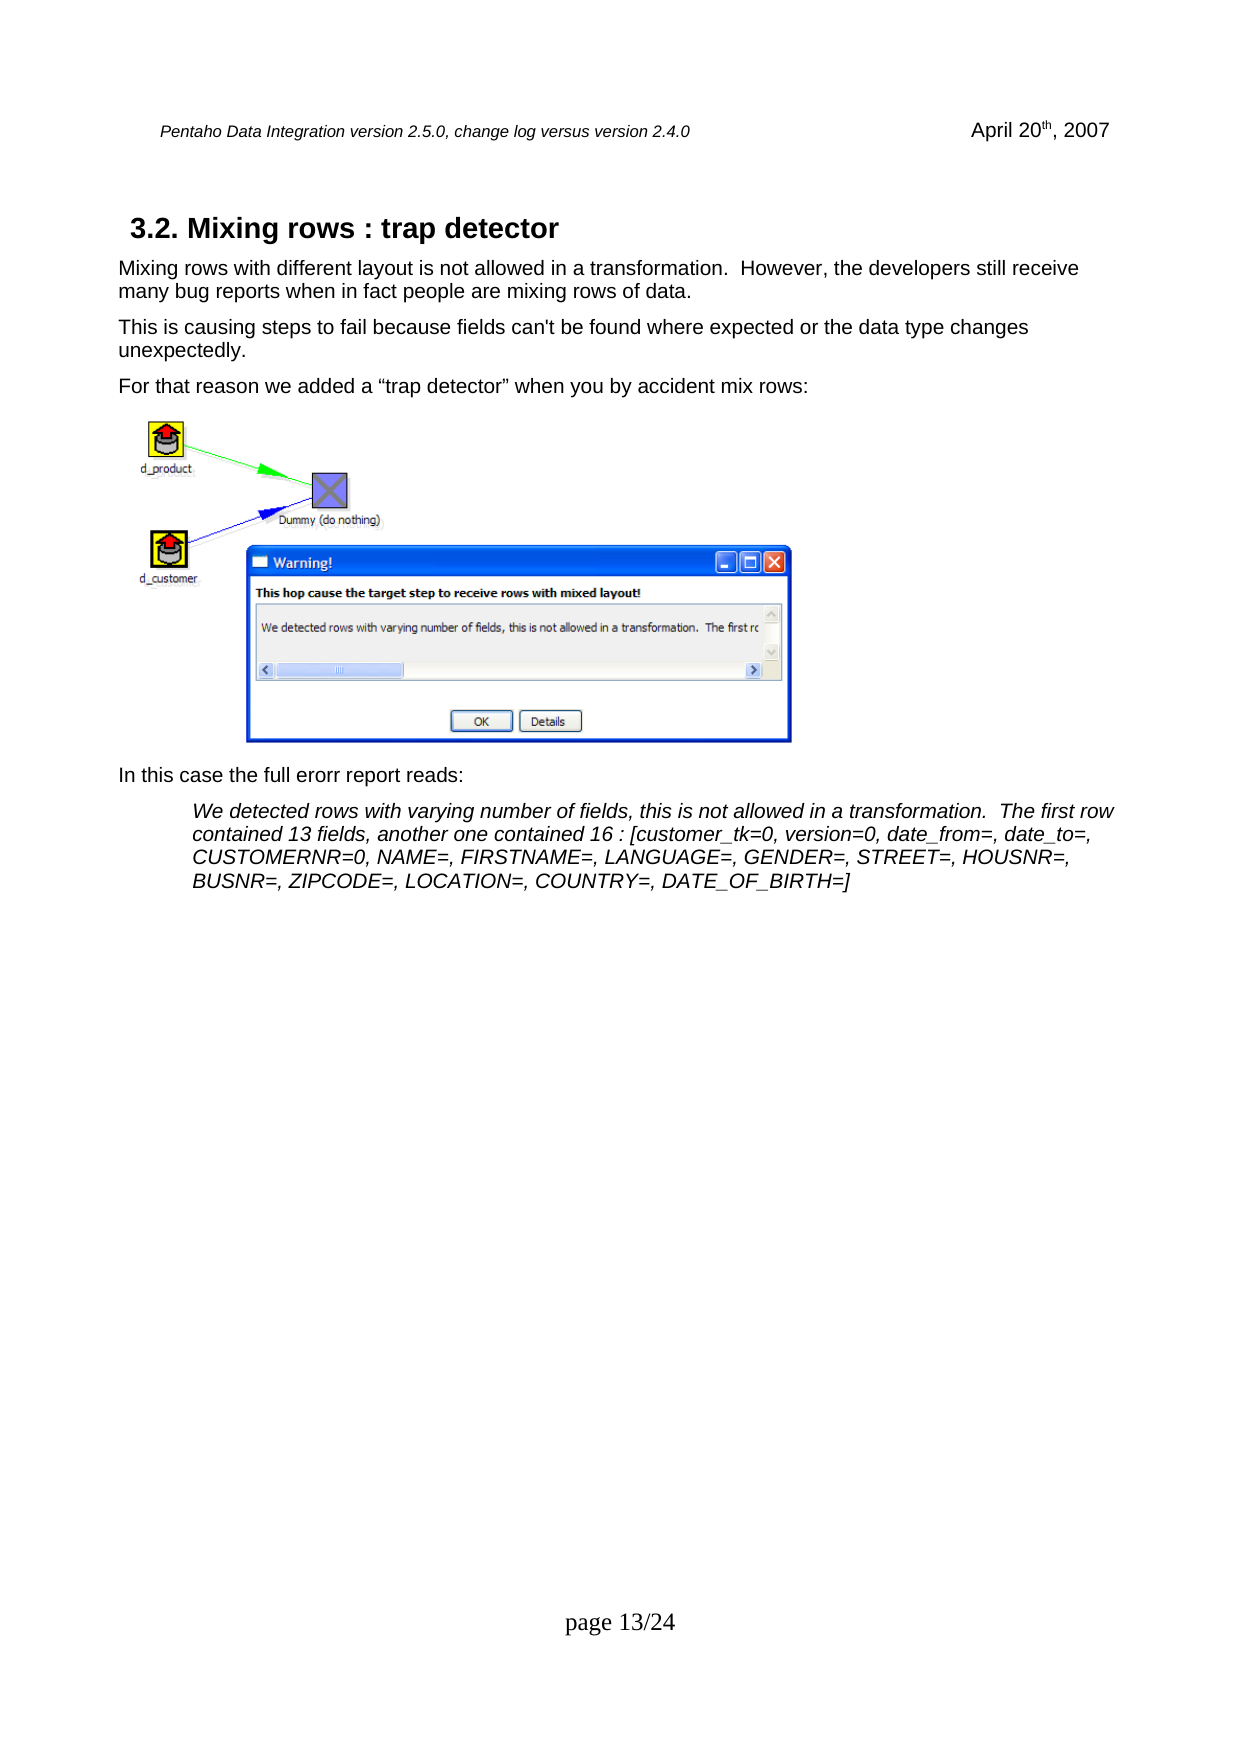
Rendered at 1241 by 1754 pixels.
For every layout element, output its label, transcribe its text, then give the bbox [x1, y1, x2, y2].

text We detected rows with varying number of fields, this is not allowed in a transformation. The first row contained 13 fields, another one contained 16 : [customer_tk=0, version=0, date_from=, date_to=, CUSTOMERNR=0, NAME=, FIRSTNAME=, LANGUAGE=, GENDER=, STREET=, HOUSNR=, BUSNR=, ZIPCODE=, LOCATION=, COUNTRY=, DATE_OF_BIRTH=] [192, 799, 1122, 892]
text For that reason we added a “trap detector” when you by accident mix rows: [118, 375, 1122, 398]
text In this case the full erorr report reads: [118, 764, 1122, 787]
text This is causing steps to fail because fields can't be found where expected or the data type changes unexpectedly. [118, 316, 1122, 362]
text Mixing rows with different layout is not allowed in a transformation. However, the developers still receive many bug reports when in fact people are mixing rows of data. [118, 257, 1122, 303]
picture [118, 410, 800, 752]
subtitle Mixing rows : trap detector [130, 212, 1122, 245]
